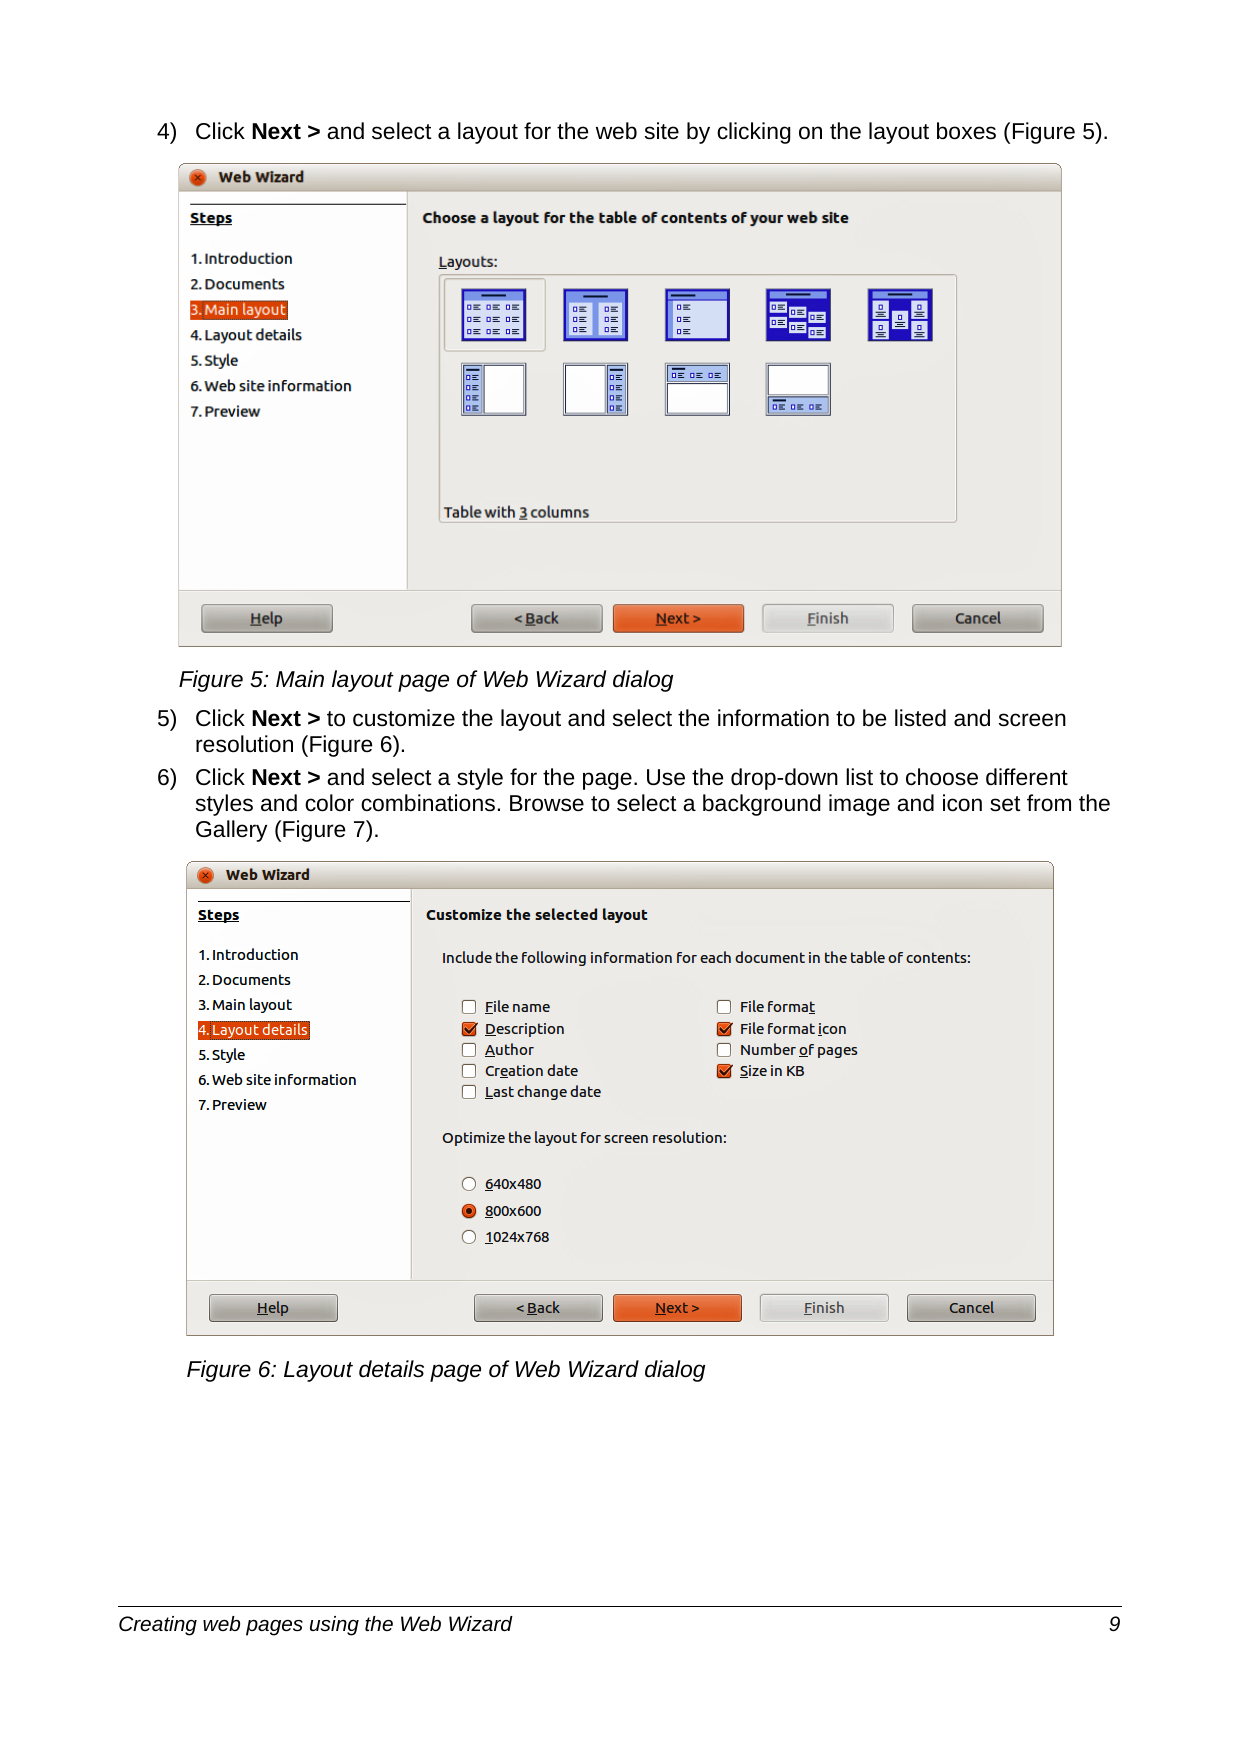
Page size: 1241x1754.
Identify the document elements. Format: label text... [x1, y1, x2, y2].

text Figure 6: Layout details page of Web Wizard dialog [186, 1356, 1054, 1382]
picture [186, 861, 1054, 1336]
list Click Next > and select a style for the page. Use the drop-down list to choose different styles and color combinations. Browse to select a background image and icon set from the Gallery (Figure 7). [177, 764, 1122, 843]
list Click Next > and select a layout for the web site by clicking on the layout boxes (Figure 5). [177, 118, 1122, 144]
list Click Next > to customize the layout and select the information to be listed and screen resolution (Figure 6). [177, 705, 1122, 757]
text Figure 5: Main layout page of Web Wizard dialog [178, 666, 1062, 692]
picture [178, 163, 1062, 647]
